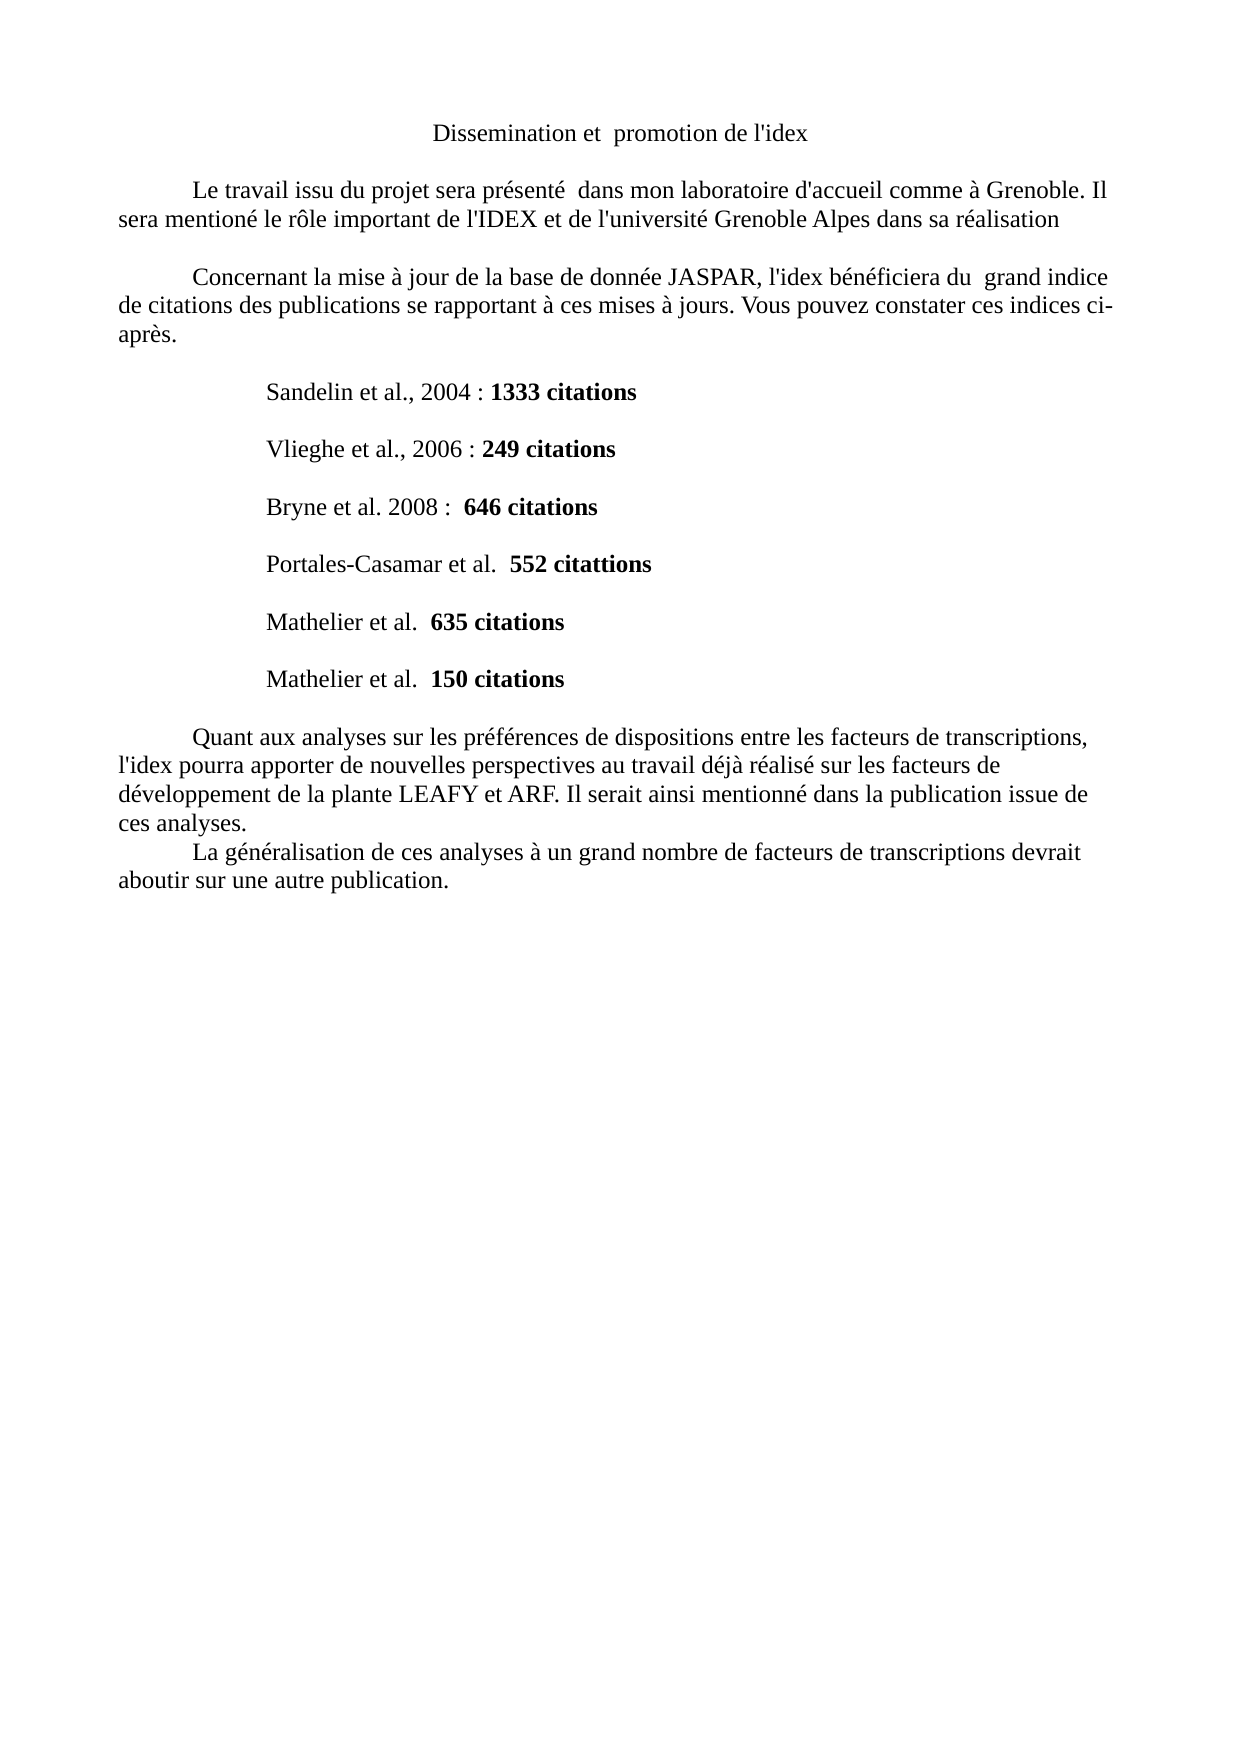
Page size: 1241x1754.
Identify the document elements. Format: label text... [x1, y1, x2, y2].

text Le travail issu du projet sera présenté dans mon laboratoire d'accueil comme à Grenoble. Il sera mentioné le rôle important de l'IDEX et de l'université Grenoble Alpes dans sa réalisation [118, 176, 1122, 233]
text Bryne et al. 2008 : 646 citations [118, 492, 1122, 521]
text Mathelier et al. 635 citations [118, 607, 1122, 636]
text Quant aux analyses sur les préférences de dispositions entre les facteurs de transcriptions, l'idex pourra apporter de nouvelles perspectives au travail déjà réalisé sur les facteurs de développement de la plante LEAFY et ARF. Il serait ainsi mentionné dans la publication issue de ces analyses. [118, 722, 1122, 837]
text Mathelier et al. 150 citations [118, 664, 1122, 693]
text Dissemination et promotion de l'idex [118, 118, 1122, 147]
text Portales-Casamar et al. 552 citattions [118, 549, 1122, 578]
text Vlieghe et al., 2006 : 249 citations [118, 434, 1122, 463]
text Concernant la mise à jour de la base de donnée JASPAR, l'idex bénéficiera du grand indice de citations des publications se rapportant à ces mises à jours. Vous pouvez constater ces indices ci-après. [118, 262, 1122, 348]
text La généralisation de ces analyses à un grand nombre de facteurs de transcriptions devrait aboutir sur une autre publication. [118, 837, 1122, 894]
text Sandelin et al., 2004 : 1333 citations [118, 377, 1122, 406]
